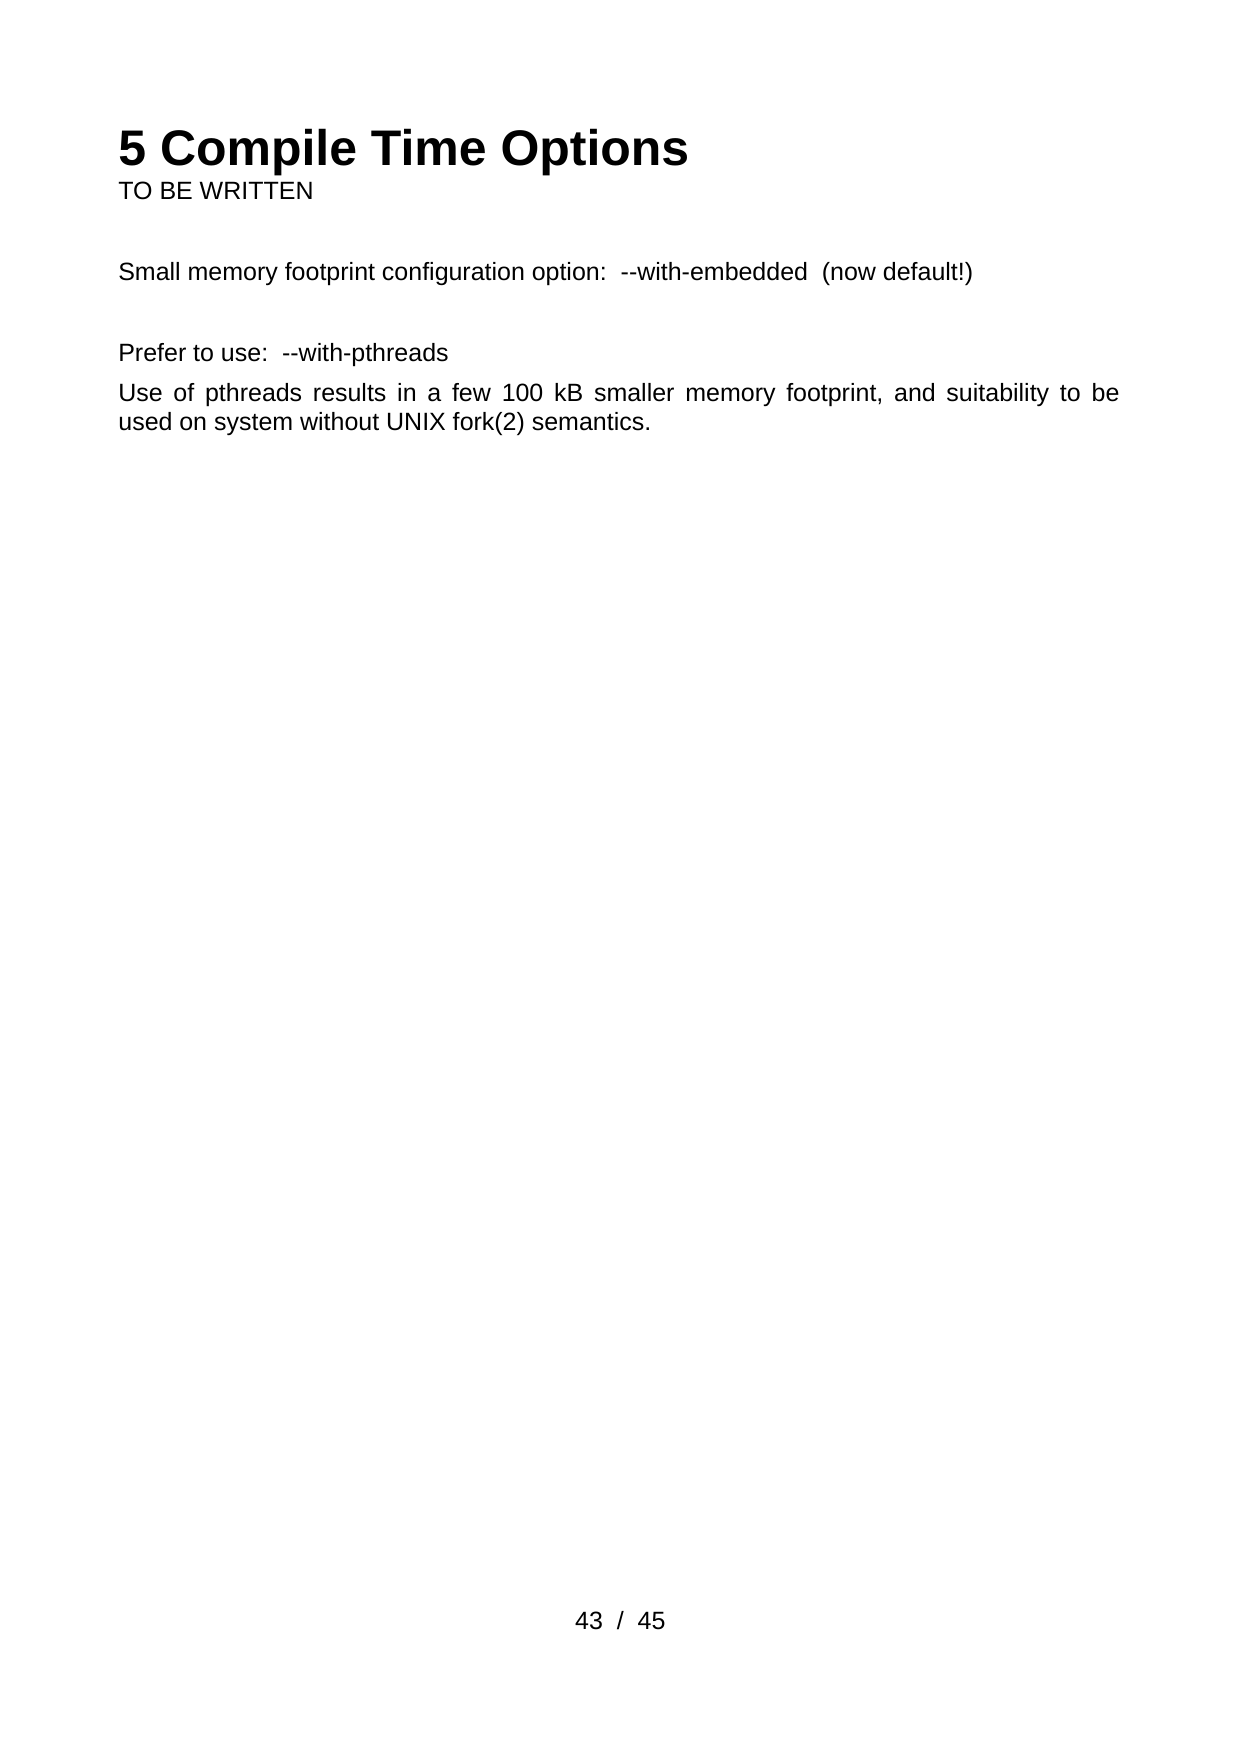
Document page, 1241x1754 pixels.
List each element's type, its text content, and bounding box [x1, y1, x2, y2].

text TO BE WRITTEN [118, 176, 1122, 204]
subtitle Compile Time Options [118, 118, 1122, 176]
text Small memory footprint configuration option: --with-embedded (now default!) [118, 257, 1122, 285]
text Prefer to use: --with-pthreads [118, 338, 1122, 366]
text Use of pthreads results in a few 100 kB smaller memory footprint, and suitability to be used on system without UNIX fork(2) semantics. [118, 378, 1122, 436]
